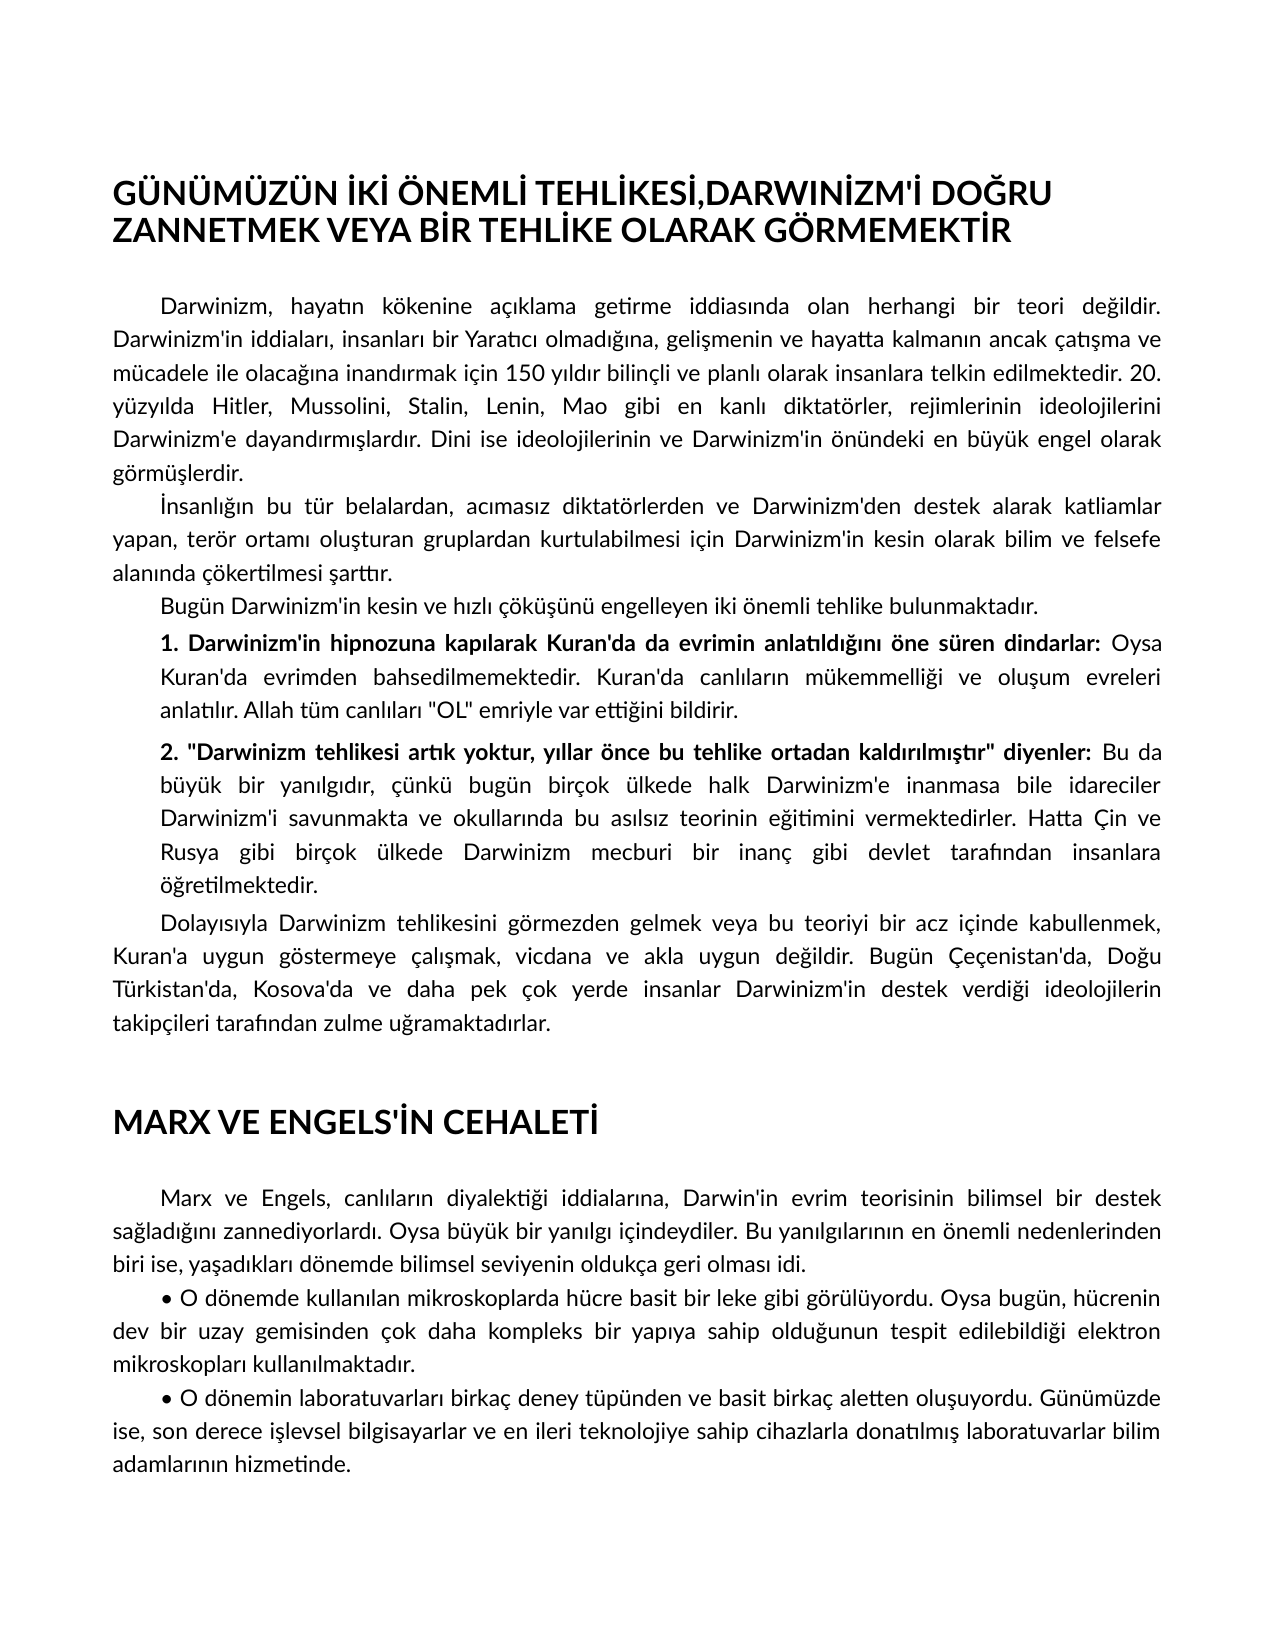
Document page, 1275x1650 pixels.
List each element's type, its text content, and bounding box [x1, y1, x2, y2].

text Dolayısıyla Darwinizm tehlikesini görmezden gelmek veya bu teoriyi bir acz içinde kabullenmek, Kuran'a uygun göstermeye çalışmak, vicdana ve akla uygun değildir. Bugün Çeçenistan'da, Doğu Türkistan'da, Kosova'da ve daha pek çok yerde insanlar Darwinizm'in destek verdiği ideolojilerin takipçileri tarafından zulme uğramaktadırlar. [112, 904, 1162, 1038]
text İnsanlığın bu tür belalardan, acımasız diktatörlerden ve Darwinizm'den destek alarak katliamlar yapan, terör ortamı oluşturan gruplardan kurtulabilmesi için Darwinizm'in kesin olarak bilim ve felsefe alanında çökertilmesi şarttır. [112, 488, 1162, 588]
text • O dönemde kullanılan mikroskoplarda hücre basit bir leke gibi görülüyordu. Oysa bugün, hücrenin dev bir uzay gemisinden çok daha kompleks bir yapıya sahip olduğunun tespit edilebildiği elektron mikroskopları kullanılmaktadır. [112, 1279, 1162, 1379]
text Bugün Darwinizm'in kesin ve hızlı çöküşünü engelleyen iki önemli tehlike bulunmaktadır. [112, 588, 1162, 621]
text • O dönemin laboratuvarları birkaç deney tüpünden ve basit birkaç aletten oluşuyordu. Günümüzde ise, son derece işlevsel bilgisayarlar ve en ileri teknolojiye sahip cihazlarla donatılmış laboratuvarlar bilim adamlarının hizmetinde. [112, 1379, 1162, 1479]
text Darwinizm, hayatın kökenine açıklama getirme iddiasında olan herhangi bir teori değildir. Darwinizm'in iddiaları, insanları bir Yaratıcı olmadığına, gelişmenin ve hayatta kalmanın ancak çatışma ve mücadele ile olacağına inandırmak için 150 yıldır bilinçli ve planlı olarak insanlara telkin edilmektedir. 20. yüzyılda Hitler, Mussolini, Stalin, Lenin, Mao gibi en kanlı diktatörler, rejimlerinin ideolojilerini Darwinizm'e dayandırmışlardır. Dini ise ideolojilerinin ve Darwinizm'in önündeki en büyük engel olarak görmüşlerdir. [112, 288, 1162, 488]
text GÜNÜMÜZÜN İKİ ÖNEMLİ TEHLİKESİ,DARWINİZM'İ DOĞRU ZANNETMEK VEYA BİR TEHLİKE OLARAK GÖRMEMEKTİR [112, 175, 1162, 250]
text 1. Darwinizm'in hipnozuna kapılarak Kuran'da da evrimin anlatıldığını öne süren dindarlar: Oysa Kuran'da evrimden bahsedilmemektedir. Kuran'da canlıların mükemmelliği ve oluşum evreleri anlatılır. Allah tüm canlıları "OL" emriyle var ettiğini bildirir. [160, 625, 1162, 725]
text 2. "Darwinizm tehlikesi artık yoktur, yıllar önce bu tehlike ortadan kaldırılmıştır" diyenler: Bu da büyük bir yanılgıdır, çünkü bugün birçok ülkede halk Darwinizm'e inanmasa bile idareciler Darwinizm'i savunmakta ve okullarında bu asılsız teorinin eğitimini vermektedirler. Hatta Çin ve Rusya gibi birçok ülkede Darwinizm mecburi bir inanç gibi devlet tarafından insanlara öğretilmektedir. [160, 733, 1162, 900]
text MARX VE ENGELS'İN CEHALETİ [112, 1104, 1162, 1142]
text Marx ve Engels, canlıların diyalektiği iddialarına, Darwin'in evrim teorisinin bilimsel bir destek sağladığını zannediyorlardı. Oysa büyük bir yanılgı içindeydiler. Bu yanılgılarının en önemli nedenlerinden biri ise, yaşadıkları dönemde bilimsel seviyenin oldukça geri olması idi. [112, 1179, 1162, 1279]
